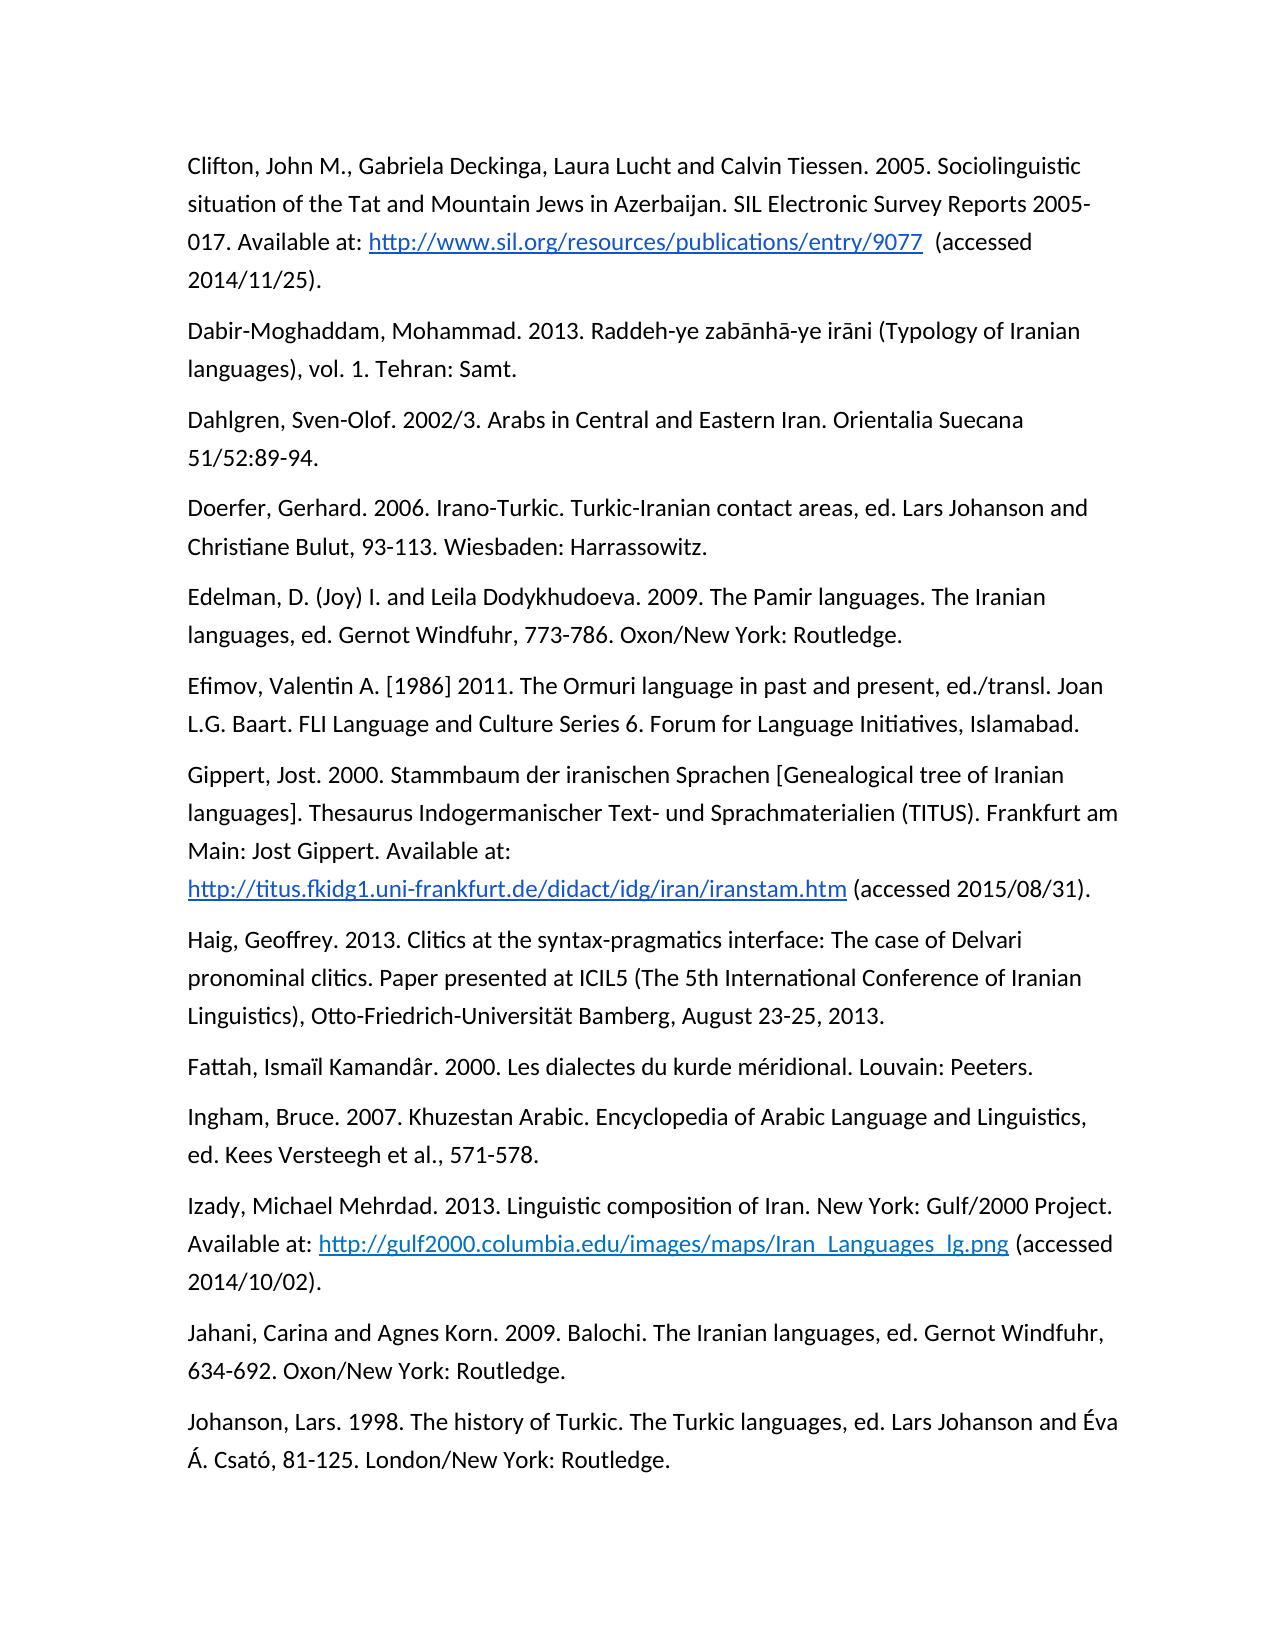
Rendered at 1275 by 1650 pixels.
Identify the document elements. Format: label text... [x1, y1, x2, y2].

text Jahani, Carina and Agnes Korn. 2009. Balochi. The Iranian languages, ed. Gernot Windfuhr, 634-692. Oxon/New York: Routledge. [187, 1317, 1125, 1386]
text Efimov, Valentin A. [1986] 2011. The Ormuri language in past and present, ed./transl. Joan L.G. Baart. FLI Language and Culture Series 6. Forum for Language Initiatives, Islamabad. [187, 670, 1125, 739]
text Dabir-Moghaddam, Mohammad. 2013. Raddeh-ye zabānhā-ye irāni (Typology of Iranian languages), vol. 1. Tehran: Samt. [187, 315, 1125, 384]
text Dahlgren, Sven-Olof. 2002/3. Arabs in Central and Eastern Iran. Orientalia Suecana 51/52:89-94. [187, 404, 1125, 472]
text Gippert, Jost. 2000. Stammbaum der iranischen Sprachen [Genealogical tree of Iranian languages]. Thesaurus Indogermanischer Text- und Sprachmaterialien (TITUS). Frankfurt am Main: Jost Gippert. Available at: http://titus.fkidg1.uni-frankfurt.de/didact/idg/iran/iranstam.htm (accessed 2015/08/31). [187, 759, 1125, 904]
text Ingham, Bruce. 2007. Khuzestan Arabic. Encyclopedia of Arabic Language and Linguistics, ed. Kees Versteegh et al., 571-578. [187, 1101, 1125, 1170]
text Izady, Michael Mehrdad. 2013. Linguistic composition of Iran. New York: Gulf/2000 Project. Available at: http://gulf2000.columbia.edu/images/maps/Iran_Languages_lg.png (accessed 2014/10/02). [187, 1190, 1125, 1297]
text Johanson, Lars. 1998. The history of Turkic. The Turkic languages, ed. Lars Johanson and Éva Á. Csató, 81-125. London/New York: Routledge. [187, 1406, 1125, 1474]
text Fattah, Ismaïl Kamandâr. 2000. Les dialectes du kurde méridional. Louvain: Peeters. [187, 1051, 1125, 1081]
text Clifton, John M., Gabriela Deckinga, Laura Lucht and Calvin Tiessen. 2005. Sociolinguistic situation of the Tat and Mountain Jews in Azerbaijan. SIL Electronic Survey Reports 2005-017. Available at: http://www.sil.org/resources/publications/entry/9077 (accessed 2014/11/25). [187, 150, 1125, 295]
text Haig, Geoffrey. 2013. Clitics at the syntax-pragmatics interface: The case of Delvari pronominal clitics. Paper presented at ICIL5 (The 5th International Conference of Iranian Linguistics), Otto-Friedrich-Universität Bamberg, August 23-25, 2013. [187, 924, 1125, 1031]
text Doerfer, Gerhard. 2006. Irano-Turkic. Turkic-Iranian contact areas, ed. Lars Johanson and Christiane Bulut, 93-113. Wiesbaden: Harrassowitz. [187, 492, 1125, 561]
text Edelman, D. (Joy) I. and Leila Dodykhudoeva. 2009. The Pamir languages. The Iranian languages, ed. Gernot Windfuhr, 773-786. Oxon/New York: Routledge. [187, 581, 1125, 650]
